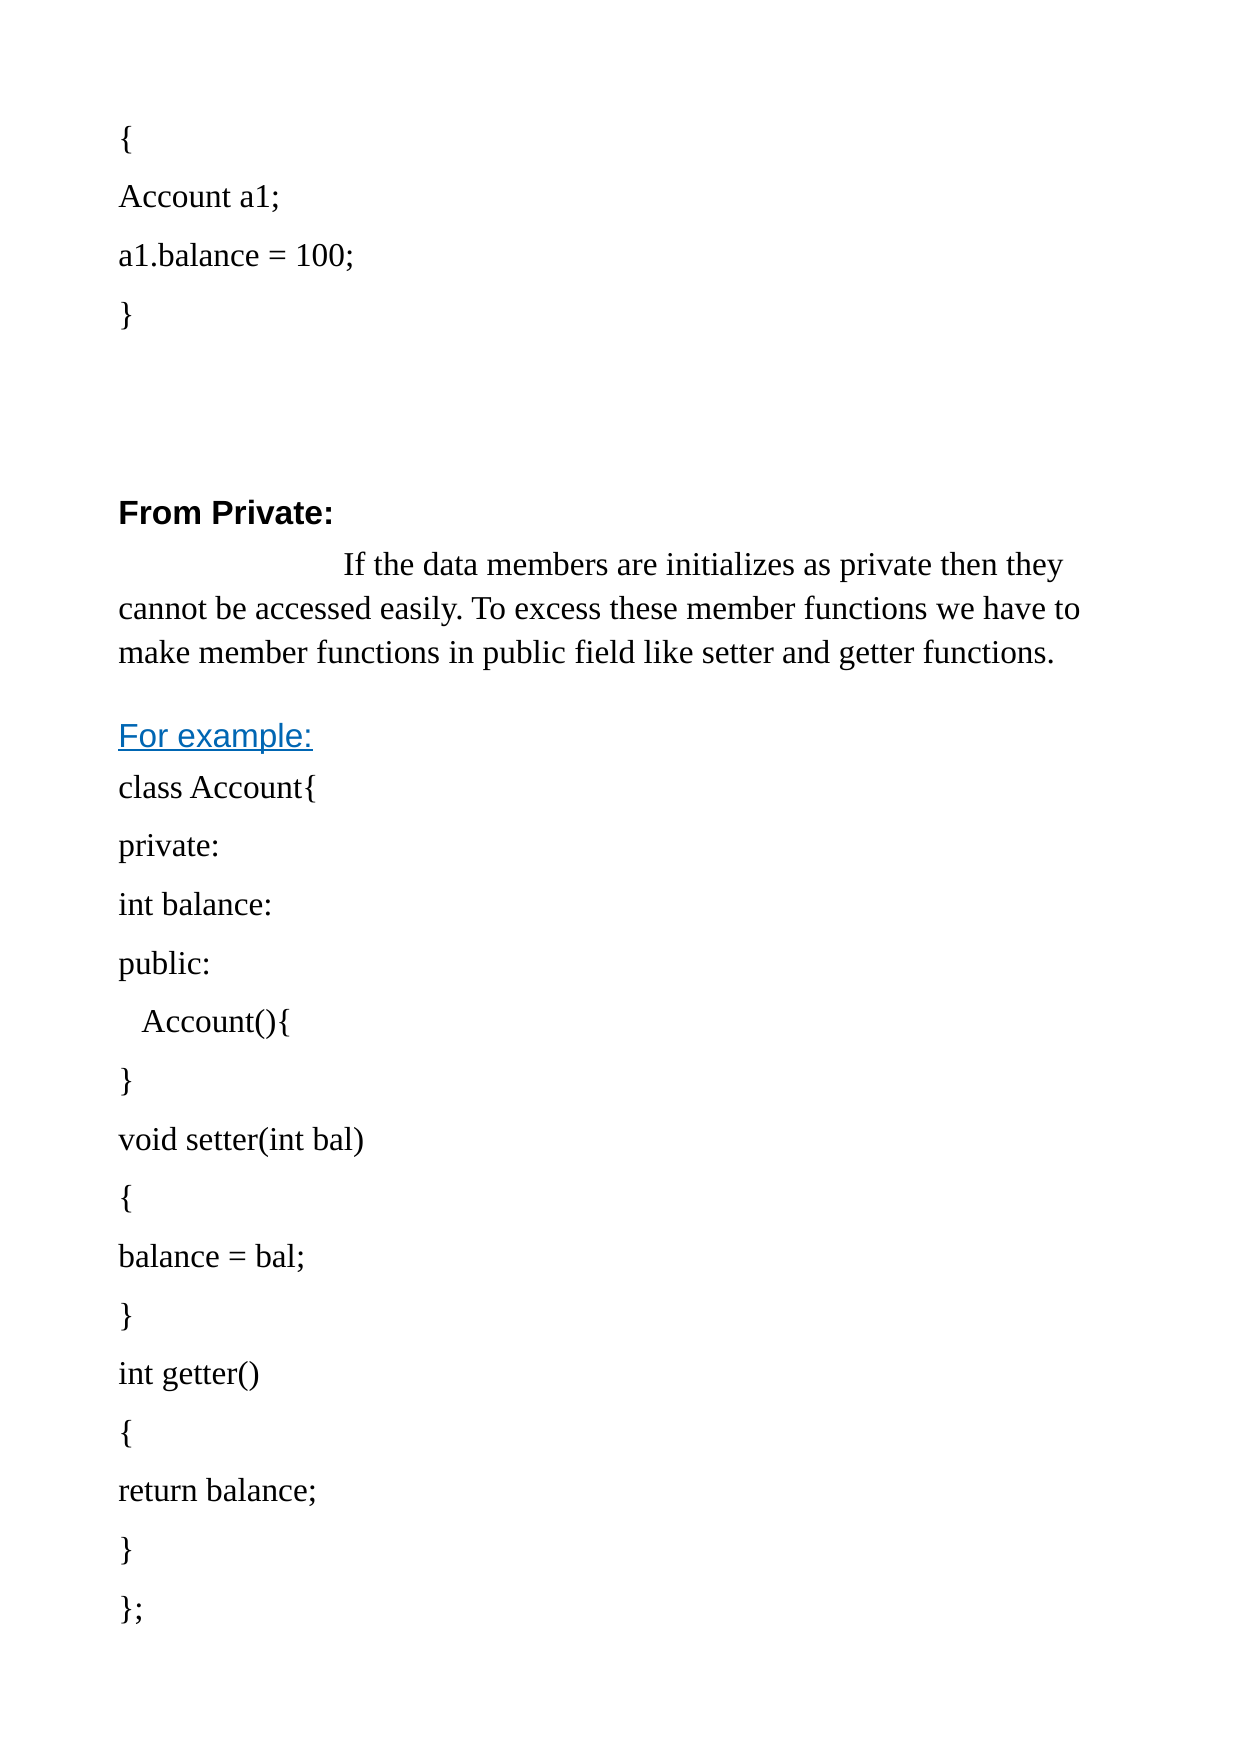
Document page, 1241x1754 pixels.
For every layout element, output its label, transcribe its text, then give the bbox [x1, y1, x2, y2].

text } [118, 1529, 1122, 1568]
text a1.balance = 100; [118, 235, 1122, 274]
text { [118, 1412, 1122, 1450]
text { [118, 118, 1122, 156]
text public: [118, 943, 1122, 981]
text int getter() [118, 1353, 1122, 1392]
text }; [118, 1588, 1122, 1626]
text } [118, 1060, 1122, 1098]
text int balance: [118, 884, 1122, 923]
text } [118, 294, 1122, 332]
text { [118, 1177, 1122, 1216]
text private: [118, 826, 1122, 864]
text void setter(int bal) [118, 1119, 1122, 1157]
text Account a1; [118, 177, 1122, 215]
subtitle From Private: [118, 493, 1122, 532]
text balance = bal; [118, 1236, 1122, 1274]
text If the data members are initializes as private then they cannot be accessed easily. To excess these member functions we have to make member functions in public field like setter and getter functions. [118, 544, 1122, 671]
text } [118, 1295, 1122, 1333]
text Account(){ [118, 1002, 1122, 1040]
text return balance; [118, 1471, 1122, 1509]
subtitle For example: [118, 716, 1122, 754]
text class Account{ [118, 767, 1122, 805]
